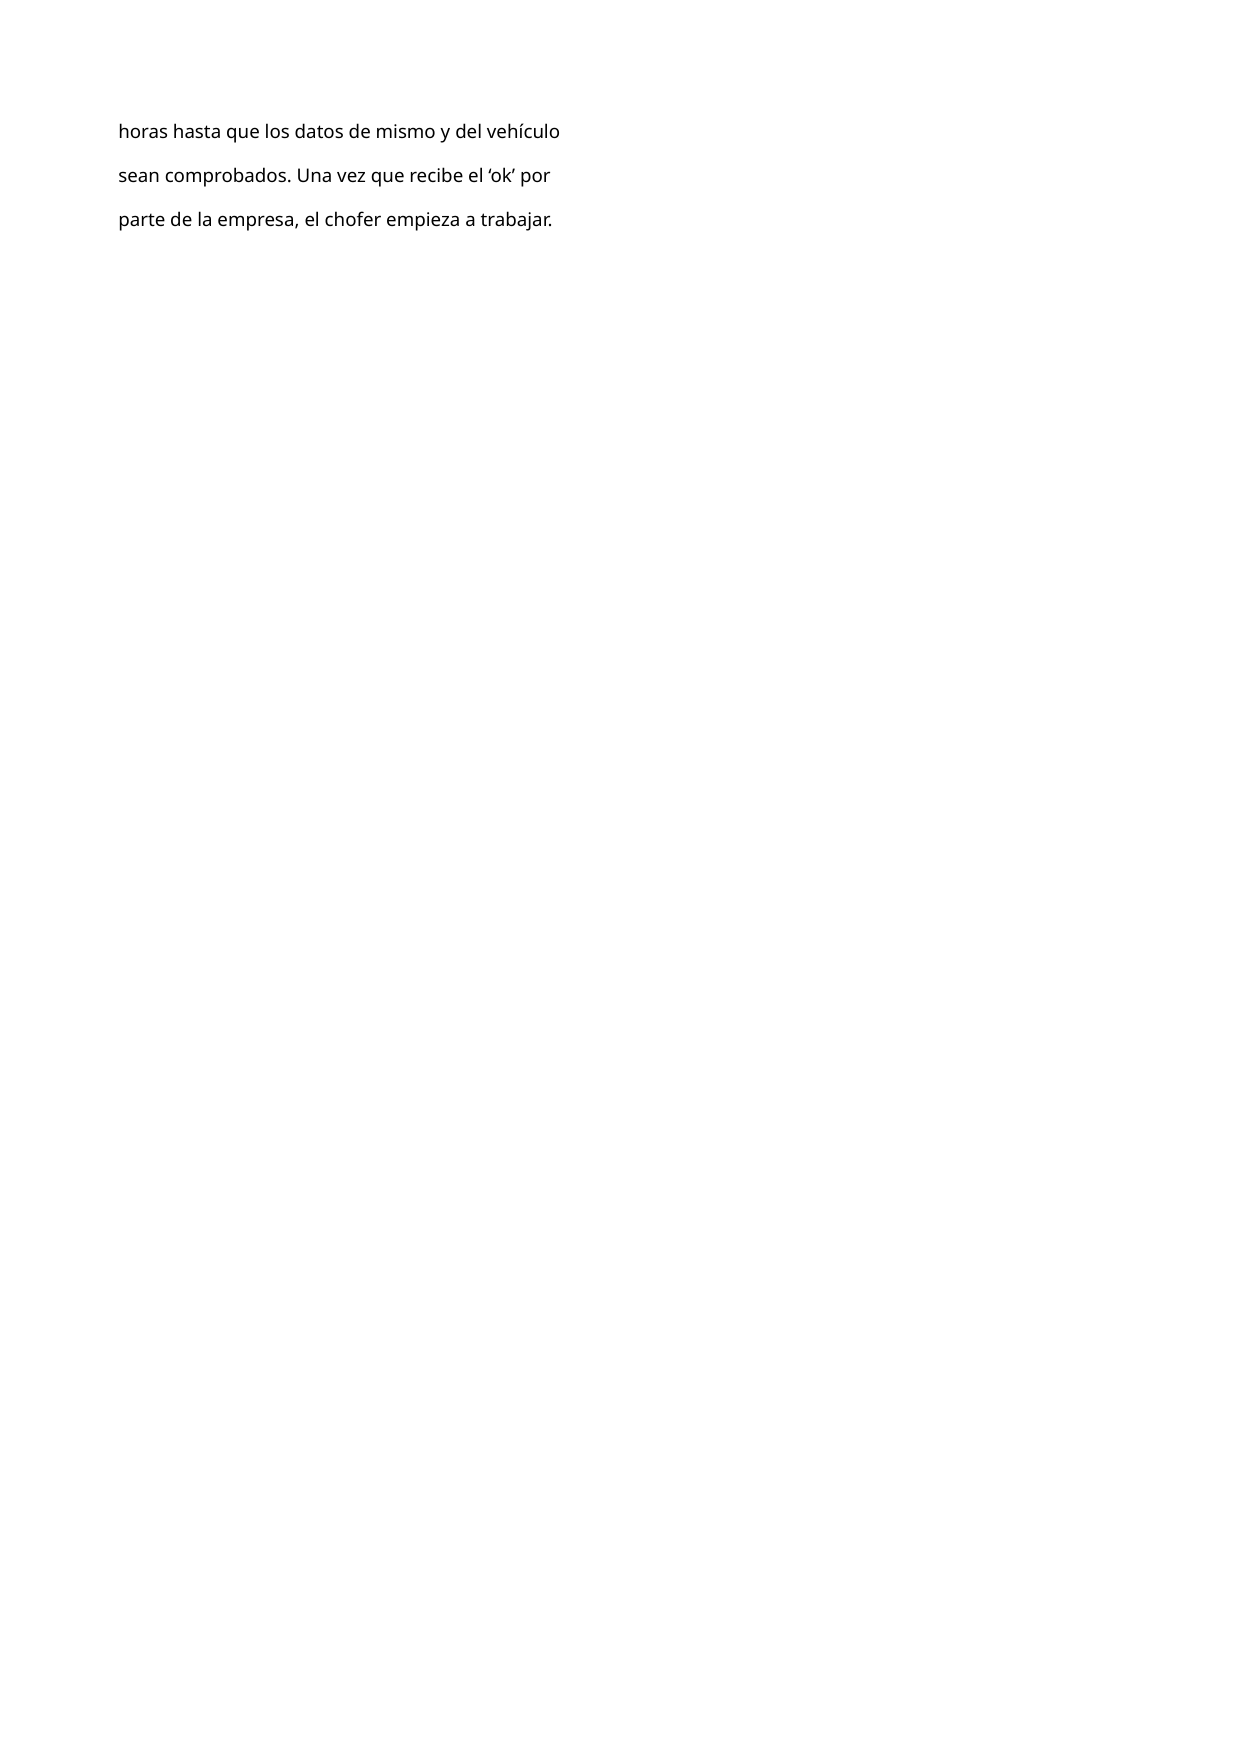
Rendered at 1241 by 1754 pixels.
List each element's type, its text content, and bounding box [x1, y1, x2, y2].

text parte de la empresa, el chofer empieza a trabajar. [118, 206, 1122, 231]
text horas hasta que los datos de mismo y del vehículo [118, 118, 1122, 144]
text sean comprobados. Una vez que recibe el ‘ok’ por [118, 162, 1122, 187]
